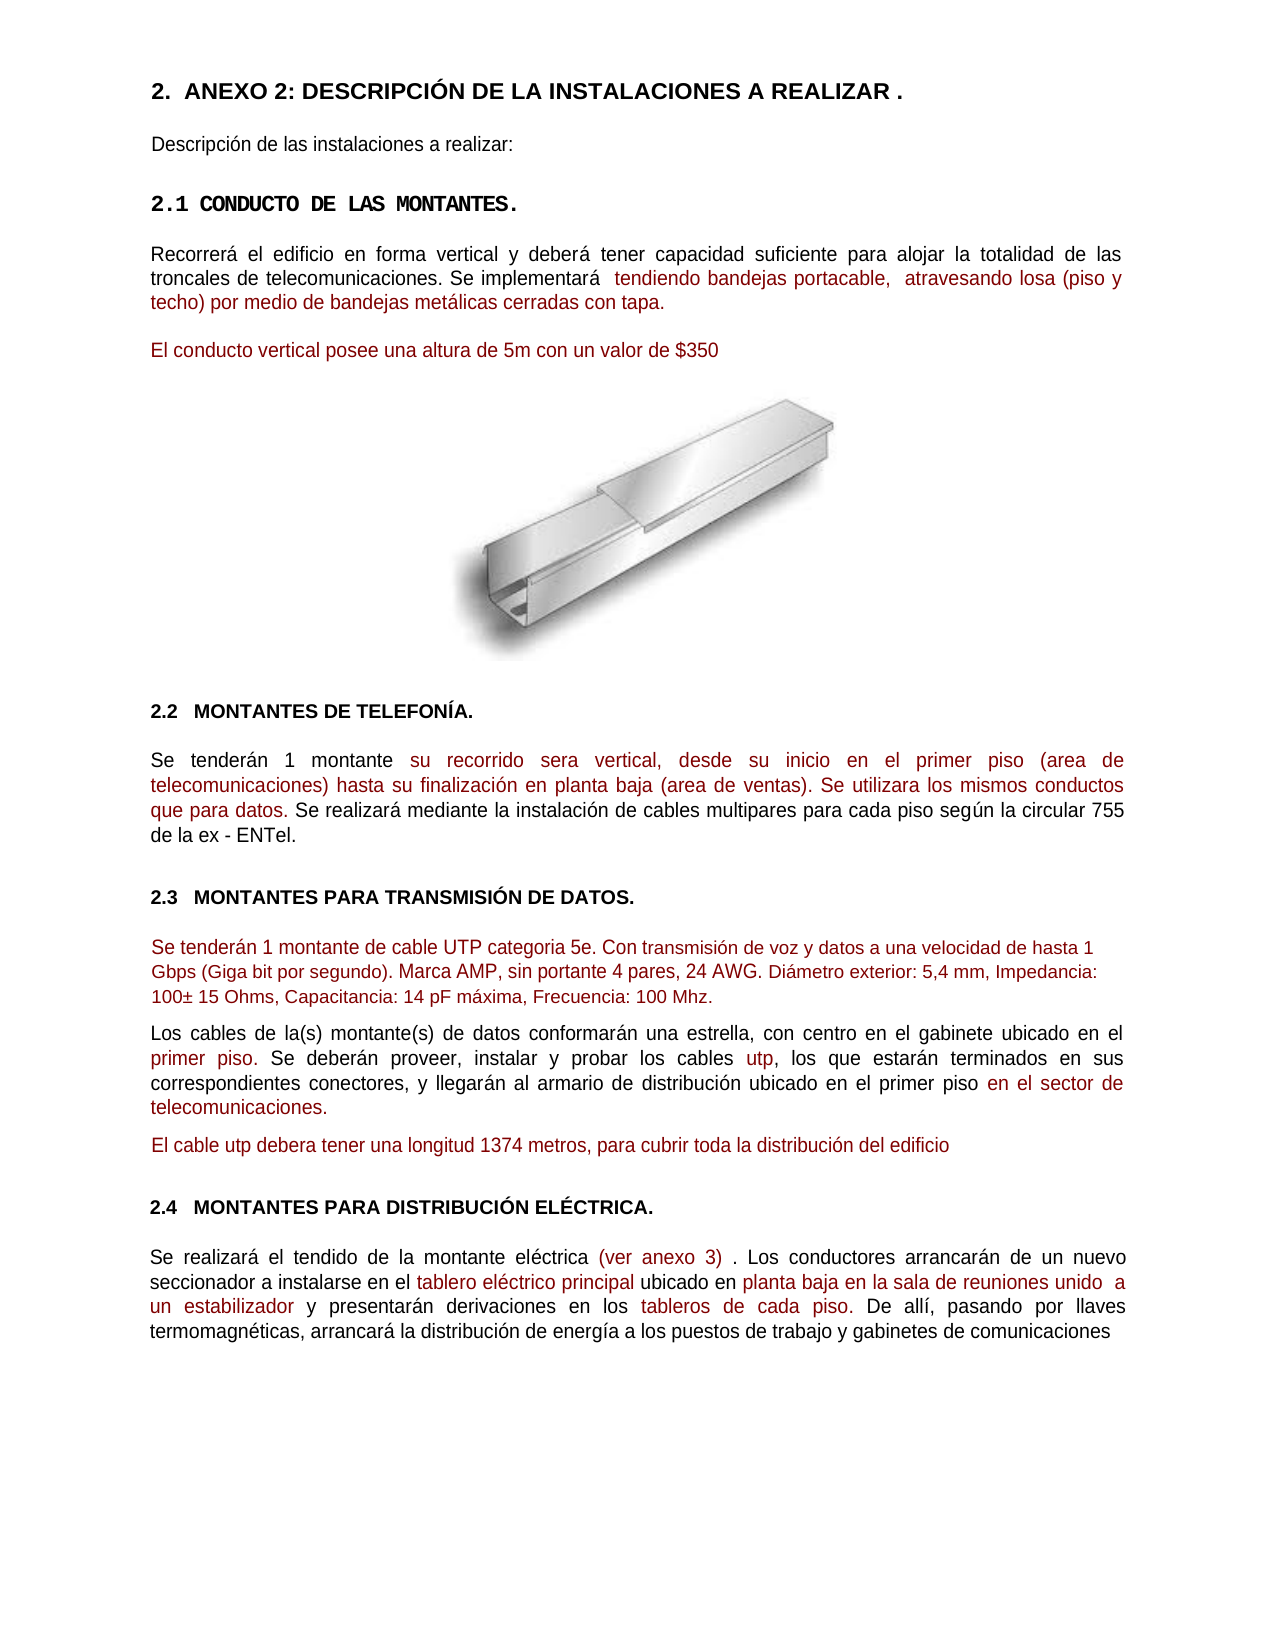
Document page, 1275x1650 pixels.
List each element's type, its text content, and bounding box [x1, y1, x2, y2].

text Los cables de la(s) montante(s) de datos conformarán una estrella, con centro en el gabinete ubicado en el primer piso. Se deberán proveer, instalar y probar los cables utp, los que estarán terminados en sus correspondientes conectores, y llegarán al armario de distribución ubicado en el primer piso en el sector de telecomunicaciones. [150, 1021, 1124, 1120]
text 2. ANEXO 2: DESCRIPCIÓN DE LA INSTALACIONES A REALIZAR . [151, 78, 1126, 104]
picture [448, 385, 898, 661]
text Se tenderán 1 montante su recorrido sera vertical, desde su inicio en el primer piso (area de telecomunicaciones) hasta su finalización en planta baja (area de ventas). Se utilizara los mismos conductos que para datos. Se realizará mediante la instalación de cables multipares para cada piso según la circular 755 de la ex - ENTel. [150, 748, 1125, 847]
text El conducto vertical posee una altura de 5m con un valor de $350 [150, 338, 1122, 362]
text 2.4 MONTANTES PARA DISTRIBUCIÓN ELÉCTRICA. [149, 1196, 1126, 1219]
text Se tenderán 1 montante de cable UTP categoria 5e. Con transmisión de voz y datos a una velocidad de hasta 1 Gbps (Giga bit por segundo). Marca AMP, sin portante 4 pares, 24 AWG. Diámetro exterior: 5,4 mm, Impedancia: 100± 15 Ohms, Capacitancia: 14 pF máxima, Frecuencia: 100 Mhz. [151, 934, 1124, 1009]
text 2.1 CONDUCTO DE LAS MONTANTES. [150, 192, 1126, 218]
text Se realizará el tendido de la montante eléctrica (ver anexo 3) . Los conductores arrancarán de un nuevo seccionador a instalarse en el tablero eléctrico principal ubicado en planta baja en la sala de reuniones unido a un estabilizador y presenta­rán derivaciones en los tableros de cada piso. De allí, pasando por llaves termomagnéticas, arrancará la distribución de energía a los puestos de trabajo y gabinetes de comunicaciones [149, 1244, 1126, 1344]
text Recorrerá el edificio en forma vertical y deberá tener capacidad suficiente para alojar la totalidad de las troncales de telecomunicaciones. Se implementará tendiendo bandejas portacable, atravesando losa (piso y techo) por medio de bandejas metálicas cerradas con tapa. [150, 242, 1122, 314]
text 2.2 MONTANTES DE TELEFONÍA. [150, 700, 1126, 722]
text 2.3 MONTANTES PARA TRANSMISIÓN DE DATOS. [150, 886, 1126, 909]
text El cable utp debera tener una longitud 1374 metros, para cubrir toda la distribución del edificio [151, 1132, 1126, 1156]
text Descripción de las instalaciones a realizar: [151, 131, 1126, 155]
